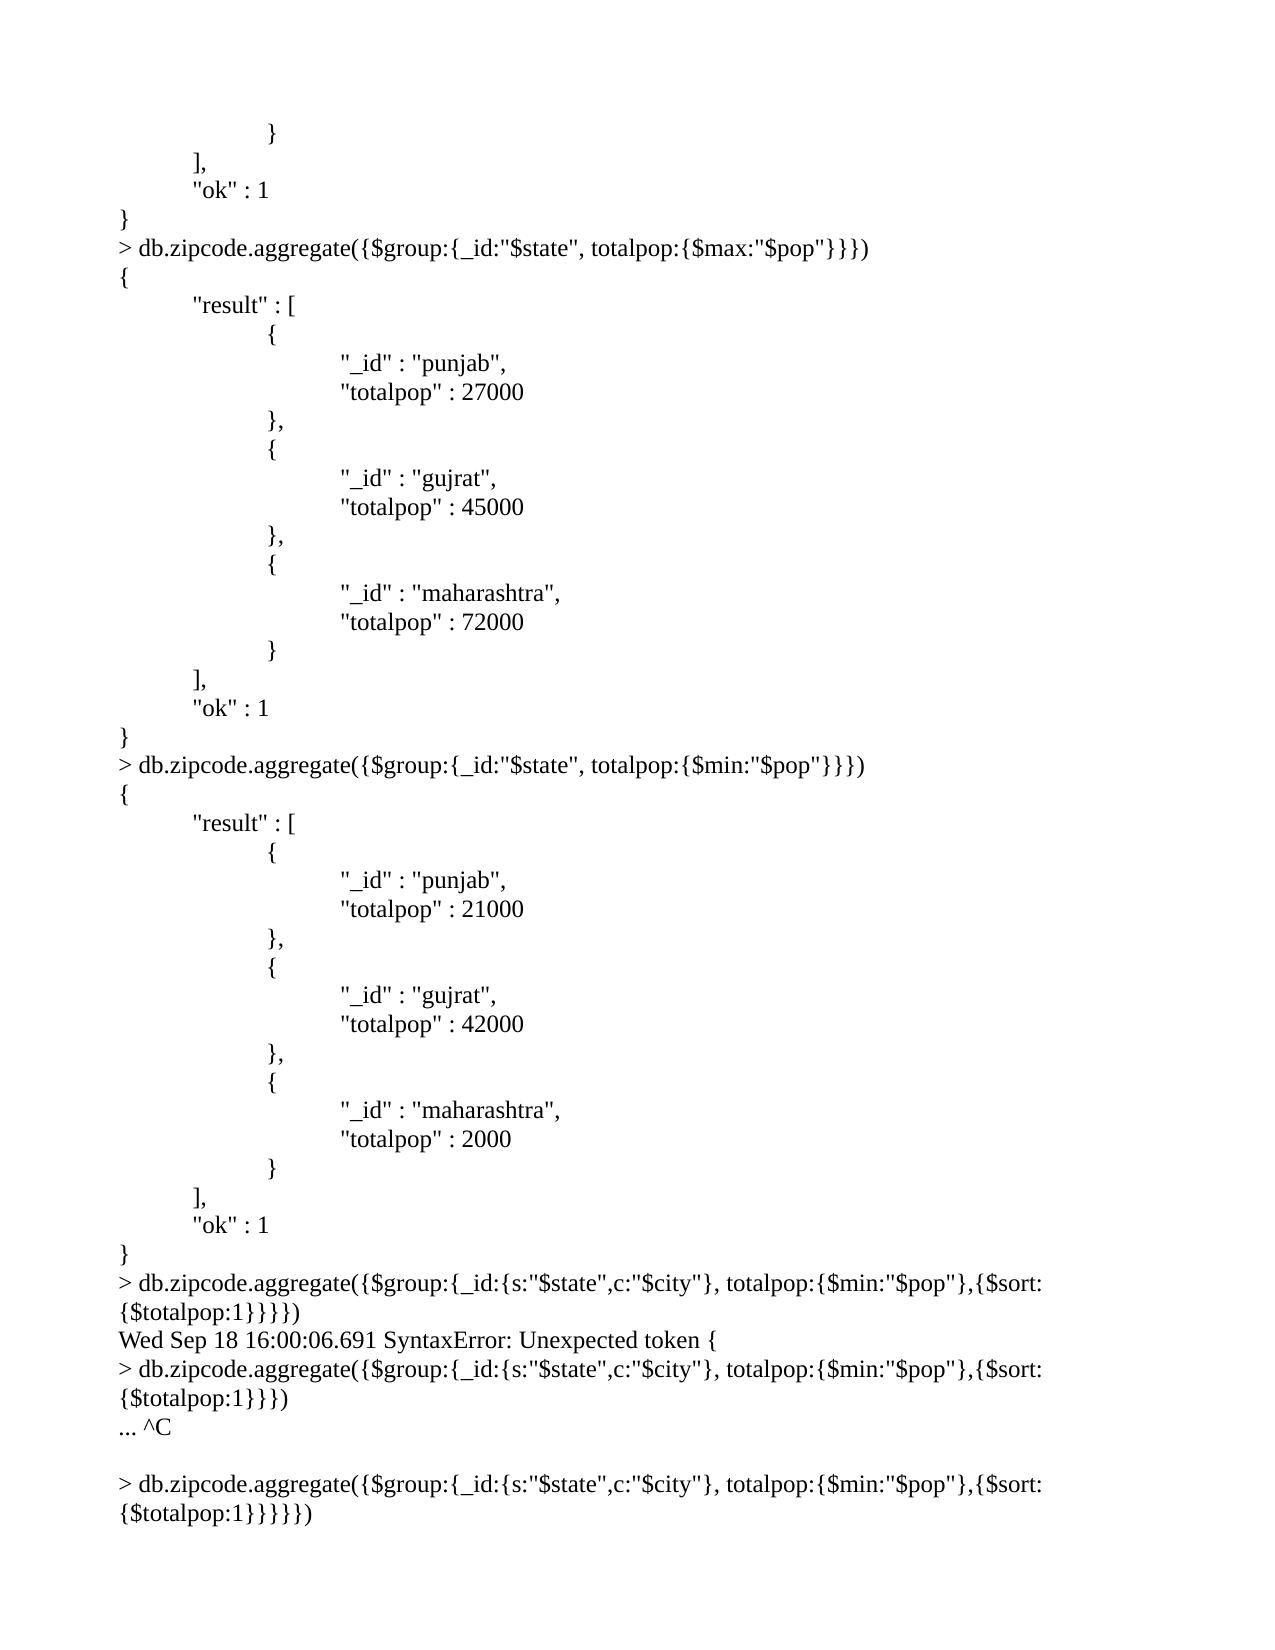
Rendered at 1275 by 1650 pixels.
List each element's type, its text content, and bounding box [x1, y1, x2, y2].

text ], [118, 664, 1157, 693]
text "_id" : "gujrat", [118, 463, 1157, 492]
text "ok" : 1 [118, 176, 1157, 204]
text { [118, 549, 1157, 578]
text }, [118, 406, 1157, 434]
text { [118, 837, 1157, 866]
text > db.zipcode.aggregate({$group:{_id:"$state", totalpop:{$max:"$pop"}}}) [118, 233, 1157, 262]
text "totalpop" : 45000 [118, 492, 1157, 521]
text > db.zipcode.aggregate({$group:{_id:{s:"$state",c:"$city"}, totalpop:{$min:"$pop"},{$sort:{$totalpop:1}}}}) [118, 1268, 1157, 1326]
text "_id" : "punjab", [118, 866, 1157, 894]
text { [118, 262, 1157, 291]
text "_id" : "punjab", [118, 348, 1157, 377]
text { [118, 319, 1157, 348]
text "_id" : "maharashtra", [118, 578, 1157, 607]
text }, [118, 923, 1157, 952]
text > db.zipcode.aggregate({$group:{_id:{s:"$state",c:"$city"}, totalpop:{$min:"$pop"},{$sort:{$totalpop:1}}}) [118, 1354, 1157, 1412]
text > db.zipcode.aggregate({$group:{_id:{s:"$state",c:"$city"}, totalpop:{$min:"$pop"},{$sort:{$totalpop:1}}}}}) [118, 1469, 1157, 1527]
text ], [118, 147, 1157, 176]
text ], [118, 1182, 1157, 1211]
text }, [118, 521, 1157, 549]
text "totalpop" : 42000 [118, 1009, 1157, 1038]
text ... ^C [118, 1412, 1157, 1441]
text } [118, 118, 1157, 147]
text } [118, 1153, 1157, 1182]
text "_id" : "maharashtra", [118, 1096, 1157, 1124]
text "result" : [ [118, 291, 1157, 319]
text } [118, 636, 1157, 664]
text } [118, 1239, 1157, 1268]
text "result" : [ [118, 808, 1157, 837]
text { [118, 434, 1157, 463]
text "ok" : 1 [118, 693, 1157, 722]
text } [118, 204, 1157, 233]
text "totalpop" : 27000 [118, 377, 1157, 406]
text { [118, 952, 1157, 981]
text "totalpop" : 2000 [118, 1124, 1157, 1153]
text "_id" : "gujrat", [118, 981, 1157, 1009]
text > db.zipcode.aggregate({$group:{_id:"$state", totalpop:{$min:"$pop"}}}) [118, 751, 1157, 779]
text }, [118, 1038, 1157, 1067]
text { [118, 779, 1157, 808]
text "totalpop" : 21000 [118, 894, 1157, 923]
text "ok" : 1 [118, 1211, 1157, 1239]
text "totalpop" : 72000 [118, 607, 1157, 636]
text Wed Sep 18 16:00:06.691 SyntaxError: Unexpected token { [118, 1326, 1157, 1354]
text } [118, 722, 1157, 751]
text { [118, 1067, 1157, 1096]
